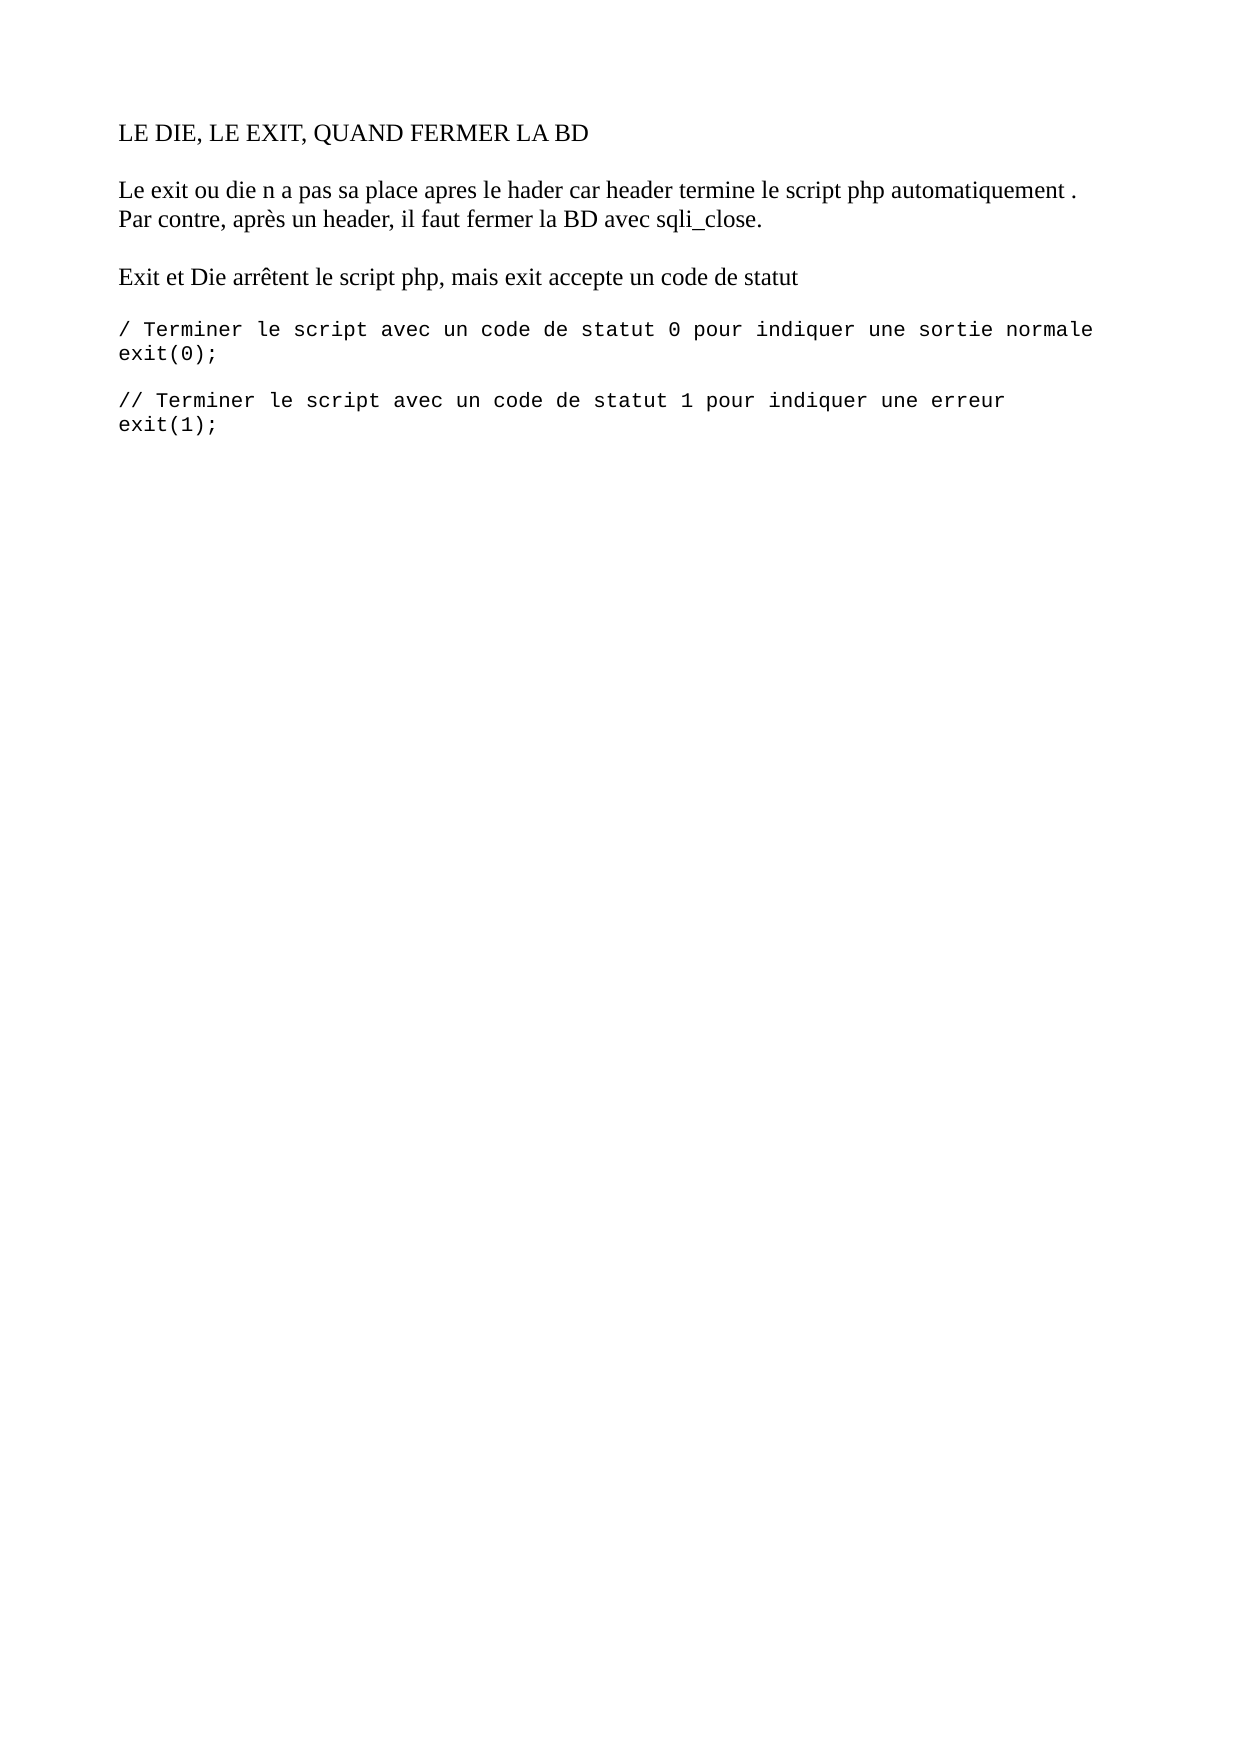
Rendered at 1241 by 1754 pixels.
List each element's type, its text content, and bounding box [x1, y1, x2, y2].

text / Terminer le script avec un code de statut 0 pour indiquer une sortie normale [118, 319, 1122, 343]
text exit(1); [118, 414, 1122, 438]
text Exit et Die arrêtent le script php, mais exit accepte un code de statut [118, 262, 1122, 291]
text // Terminer le script avec un code de statut 1 pour indiquer une erreur [118, 390, 1122, 414]
text Le exit ou die n a pas sa place apres le hader car header termine le script php automatiquement . [118, 176, 1122, 204]
text Par contre, après un header, il faut fermer la BD avec sqli_close. [118, 204, 1122, 233]
text LE DIE, LE EXIT, QUAND FERMER LA BD [118, 118, 1122, 147]
text exit(0); [118, 343, 1122, 367]
